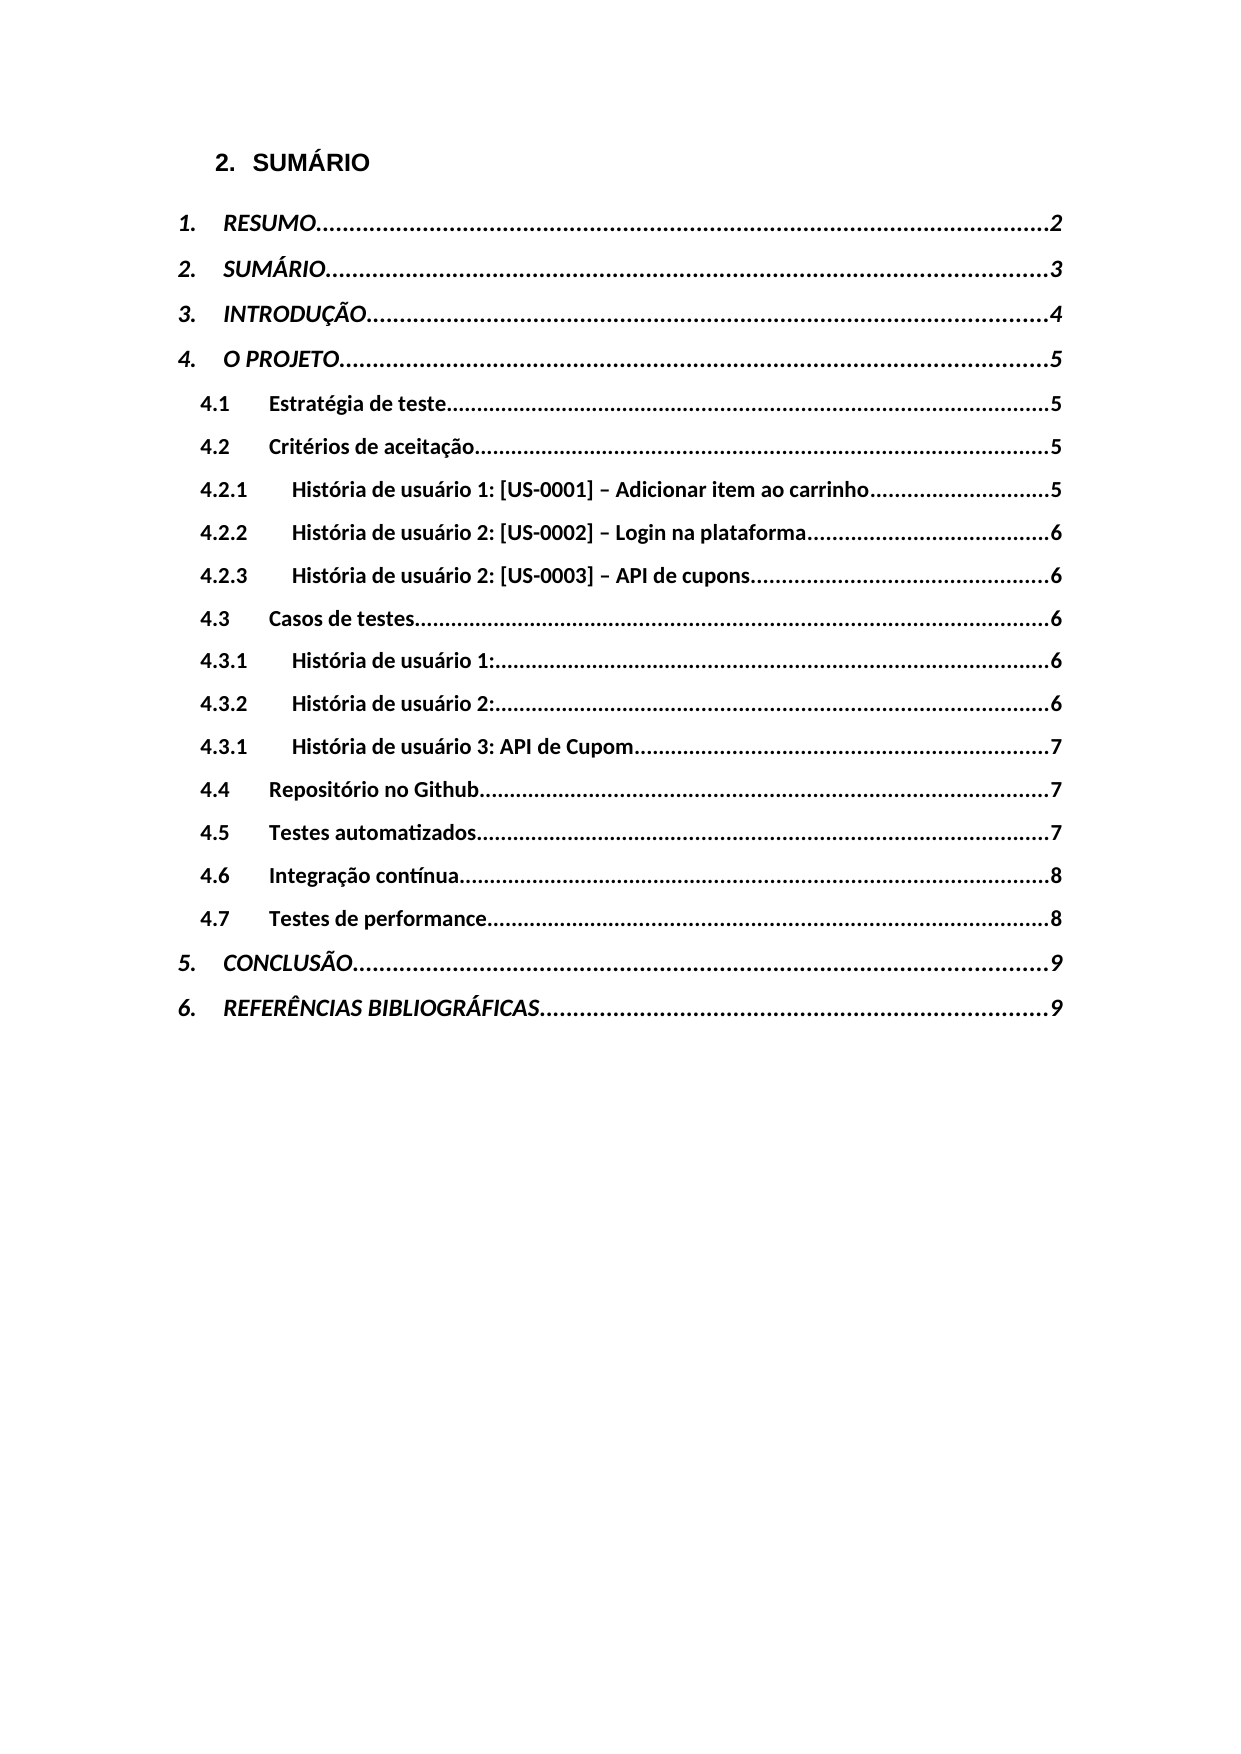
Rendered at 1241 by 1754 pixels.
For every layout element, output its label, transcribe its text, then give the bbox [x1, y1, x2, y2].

text 4.2.3 História de usuário 2: [US-0003] – API de cupons 6 [200, 561, 1063, 589]
text 2. SUMÁRIO 3 [177, 253, 1063, 283]
text 3. INTRODUÇÃO 4 [177, 298, 1063, 329]
text 4.3.1 História de usuário 3: API de Cupom 7 [200, 732, 1063, 760]
text 1. RESUMO 2 [177, 207, 1063, 238]
text 6. REFERÊNCIAS BIBLIOGRÁFICAS 9 [177, 992, 1063, 1023]
text 4.1 Estratégia de teste 5 [200, 389, 1063, 417]
text 4.2 Critérios de aceitação 5 [200, 432, 1063, 460]
text 4.2.1 História de usuário 1: [US-0001] – Adicionar item ao carrinho 5 [200, 475, 1063, 503]
text 4.5 Testes automatizados 7 [200, 818, 1063, 846]
text 4.3.1 História de usuário 1: 6 [200, 647, 1063, 674]
subtitle SUMÁRIO [215, 148, 1063, 176]
text 4.3 Casos de testes 6 [200, 604, 1063, 632]
text 4.4 Repositório no Github 7 [200, 775, 1063, 803]
text 4. O PROJETO 5 [177, 344, 1063, 374]
text 4.3.2 História de usuário 2: 6 [200, 689, 1063, 717]
text 4.7 Testes de performance 8 [200, 904, 1063, 932]
text 4.6 Integração contínua 8 [200, 861, 1063, 889]
text 5. CONCLUSÃO 9 [177, 947, 1063, 977]
text 4.2.2 História de usuário 2: [US-0002] – Login na plataforma 6 [200, 518, 1063, 546]
